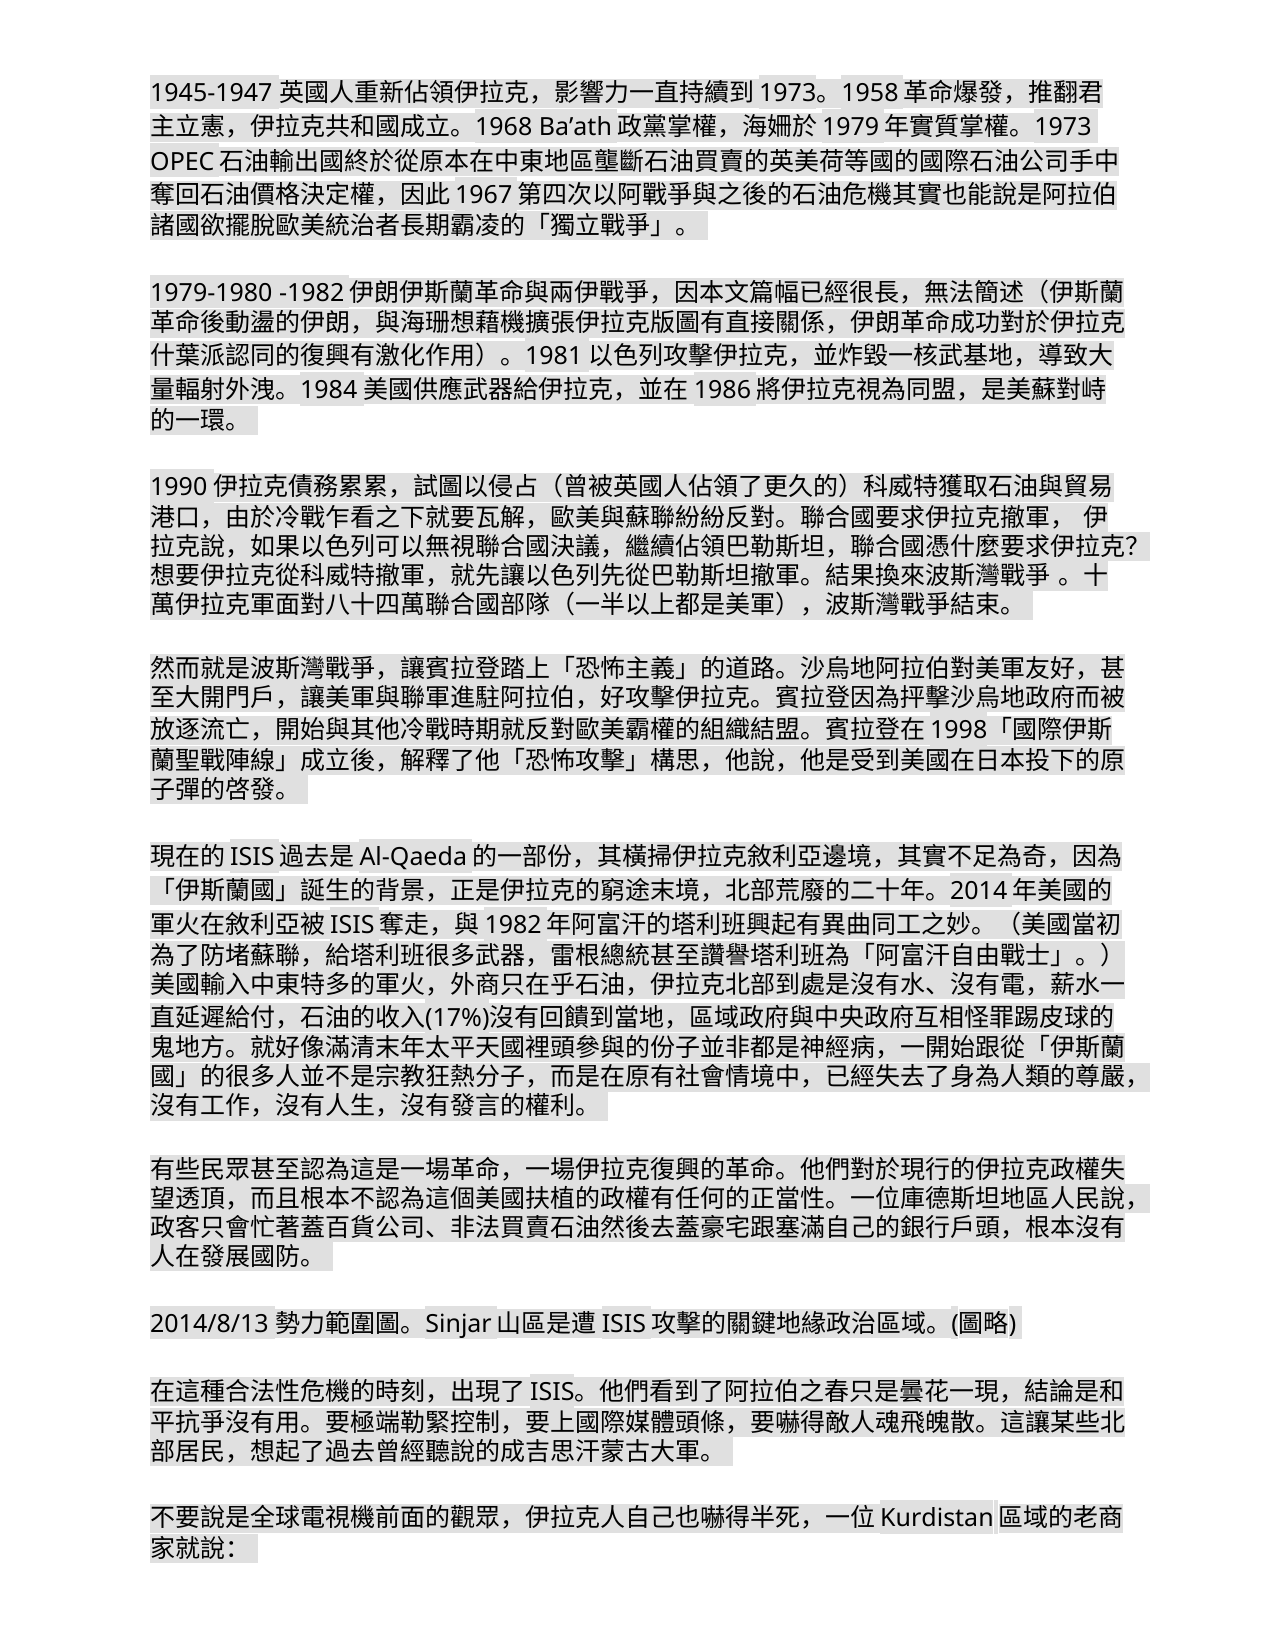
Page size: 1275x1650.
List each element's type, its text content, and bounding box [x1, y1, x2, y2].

text 特別把ISIS挑出來譴責是毫無道理的。這樣一種理解方式，背後預設了一種道德墮落、理性空洞的主流觀點。說它是一種 "觀點"，其實相當偽善。正確地說，它根本不足以構成任何觀點，它完完全全就是一種無恥荒唐的謊言。 誤解一個事情很容易，只須一句話就能顯現這樣一種無知與誤解。但是，要澄清一種可笑荒唐的誤解卻幾乎不可能，因為那意味著我們得把有關人與世界的一切，全部從頭訴說一遍。 我的家族有一種奇怪的基因，許多才華顯赫的家族成員成就甚早，但卻拋棄功名，選擇離群索居，乃至過著一種近乎原始的生活。上帝垂憐，讓我還不至於病得如此嚴重，但這個奇怪的基因，卻似乎依然以某種方式在我身上起了作用。從小嚮往隱士，卻不知被何種力量所吸引；直至年歲漸長，我彷彿越發能意識到一種 "世界" 的本質差異。表面上一樣是人，但卻物種有別；不同物種，各自被不一樣的東西所吸引，各自有他自身的不同眼光及藉以存活的養份。於是，即便我們觀看同樣的風景，卻似乎註定將看見不一樣的世界。人數多的一方，言語順暢歡愉；人煙稀少的物種卻往往只能口拙無言。這段自白，算是題外話。 底下是一位中山大學的老師所寫的文章，講到 ISIS，寫得相當好。我未經授權便把它貼在此，強烈推薦。原文中有一些圖片，我貼不出，請看原始出處： https://twstreetcorner.org/2014/08/18/chaoenchieh/ 陳真 2018. 10. 21. ==================================== 看不見的恐怖攻擊 來源：https://twstreetcorner.org/2014/08/18/chaoenchieh/ Posted on 2014/08/18 by 巷仔口社會學 趙恩潔 ／中山大學社會學系 沒有一份關於文明的記載，不同時也是關於野蠻主義的記載。正如那樣的一份記載並無法免於野蠻主義，野蠻主義也玷染了這份記載從一位主子手中到下一位主子的傳遞方式。一位歷史物質論者因而必須要遠離[對文明的歌功頌德]，離得越遠越好….被壓迫者的傳統教導了我們，我們所身在其中的「緊急狀況」並非例外，而是規則。我們必須獲致一種符合此洞見的歷史概念。—Walter Benjamin 我常問我自己，不管機率多麼微乎其微，如果有一天，台灣的原住民社群中出現了極端份子炸掉了總統府，或者中國境內的維吾爾族的「恐怖組織」炸掉了中南海，身為一位研究宗教與族群的人類學者，我該怎麼回應？我的立場會是什麼？ 「立場」不是只有「支持」或「反對」。「立場」是一種觀看的位置。我所採取的立場，只是一種學術倫理的選擇：既然任何證詞都是一種社會與自我共構的表演，且任何知識必然是境況式的（situated），我將「特別相信被屈從者那更廣闊的觀點位置」（Haraway 1998: 193）。我的回答，會與我為何接下來要將「以色列對巴勒斯坦的種族屠殺」與「伊斯蘭國對非我族類的種族屠殺」並置相關。我希望重新思考「戰爭」與「恐怖攻擊」的定義，檢討是否在由我們習慣的西方主導的現代戰爭話術中，有一群人的「戰爭」被化約為僅僅是他們「本質性野蠻」而造成的「恐怖主義」，而當代表人類文明的西方做出同樣毀滅性的行為時，我們卻能心安理得的認為那是理所當然的「軍事戰爭」。我想提供向來在西方媒體被壓抑的的「觀看」這些暴力的方式，並探討這些暴力在台灣觀眾面前如何被用迥異的「立場」呈現、省略，掩蓋了權力不平等的國際結構，並抹去了被壓迫者的歷史。我希望我們問自己：為什麼有些恐怖攻擊讓我們憤慨，但有些恐怖攻擊，我們卻視而不見。 對世上許多長期處於戰亂而有生存困難的人們向來缺乏知識與歷史的我們，是否能相信和平安康的生活，是所有人都盼望的，不該只是世上少部份的人擁有的，而其他的人卻永遠被剝奪的？如果我們相信如此，或許我們就能開始看見那些看不見的恐怖攻擊，發現我們過去一直是從軍備優越之勝利者的眼光來看待世界。我們將不會傲慢地對世界的安全區與危險區的隔離感到心安，對這個隔離的崩壞感到氣憤，而只想再築高那個隔離。我們已經看到那樣的隔離帶來了更多毀滅性的反撲。我們將不會再不斷地歌頌與浪漫化安全區，同時將危險區不斷去歷史化與去人性化。我們將發揮更大的同理心，期待有一天世界將全境都是安全區，不再有人終生受困於戰亂之地。 現代戰爭的話術：對待以色列與ISIS的雙重標準 今年七月詭譎多變的印尼總統大選後，我在泗水一間旅店看Al Jazeera新聞台，得知以色列在兩個星期內第三度攻擊醫院。八月，我搬到高雄，一邊打理新家與新研究室，卻發現自己被電視新聞標語搞得相當厭煩。厭煩什麼呢？台灣新聞已經開始學美國主流媒體，說伊斯蘭國ISIS「種族屠殺」雅茲迪Yazidi族。 短短數天內，一樁ISIS對Yazidi的「種族屠殺」已經被確認。那似乎也正是ISIS希望大家注意的點。但就在不遠處的巴勒斯坦，居民早已被系統性「種族屠殺」了六十八年，但直到最近，我們卻鮮少聽到西方主流媒體急切地吶喊：「種族屠殺」。同樣是令人髮指的屠殺事件，兩者卻有著完全不同的媒體待遇。儘管人民不斷發出令當權者感到尖銳刺耳的聲音，連倫敦的正統猶太教教士都也站出來譴責以色列，主流論述框架仍是不為所動。 一直到社會媒體竄流，世界公民譴責以色列的聲浪高漲，歐巴馬才勉強站出來說這是一場人道危機，說巴勒斯坦平民所受到的傷害，是一樁「悲劇」(tragedy)。但這好像在說加薩衝突是一場莎士比亞舞台劇，而不是任何人的過失。相較於這被完全脫罪的「悲劇」，歐巴馬篤定地說，哈馬斯對以色列的攻擊，是「不容寬恕」(inexcusable)的戰爭導因。言下之意，一切都是哈馬斯的錯。 為什麼這兩種「種族屠殺」，有這麼大的差別待遇？只是因為一個是高科技的無差別屠殺（轟炸，受害者四肢斷掉不一定會死），一個是仿中世紀刑罰的特定屠殺（殺人者特別將謀殺過程拍下來放上網路）嗎？只因為一個是乾淨不沾手的謀殺，一個是劊子手特寫的獵頭儀式？ 倫敦的猶太教教士都紛紛站出來譴責以色列，舉牌子宣示「以色列＝對加薩的大屠殺」、「以色列才是中東亂源」(圖略) 這或許又是一個利用他人的野蠻來成就自己的文明，並心安理得地指責他人野蠻的故事。美國長期支持以色列，光是1967-1991年間金援以色列的金額就高770億美元（有一說是15160億美元），當時已經吃不消，才有了1993年的「巴勒斯坦自治原則宣言」。但極右派猶太復國主義者仍在壯大，90年代的猶太屯墾區不斷擴大，前以色列總理夏隆甚至在2001年8月27日，粗暴地動用美援軍機暗殺正在辦公室講電話的Abu Ali Mustafa(當時巴勒斯坦自治政府中的佼佼者)，轟炸造成附近五百人死亡，引起世界譁然。美國副總統Cheney卻說，以色列的行為是「可以理解的」。 前衛報記者Greenwald在2014年四月公開聲明他對最新史諾登檔案（2013年4月12日）的分析: 美國與以色列的情報部門不但共享「密碼分析（cryptanalysis）」的夥伴關係，以色列還能夠直接使用最高美軍科技與貯存在中東地區的幾百萬美元的緊急資金。 2006年巴勒斯坦民主選舉勝選的準執政黨哈馬斯，由於其拒絕以色列在其國土上的強制殖民，因而被西方各國列入「恐怖份子」名單，而巴勒斯坦的兩個地區也由聯合國決議由兩個政黨來統治，繼續被分化、監控，與挑撥離間。 綠色:巴勒斯坦領土。白色:以色列領土。(圖略) 以色列已經控制了絕大多數原有巴勒斯坦居民的土地，建立無數的高牆，限制巴勒斯坦居民的行動、物資配額與就業方式。歷年來超過五百萬人被迫流亡，失去生命主權，只要抗議還手、丟石頭，「不聽以色列的吩咐」，就立刻被回炸地稀哩巴爛。可是西方主流媒體並不認為這是「恐怖主義」。 相反地，挑戰無能的伊拉克Maliki政權、以「伊斯蘭國」為號召的ISIS，刻意地在網路媒體上公開「亮相」、用公開殺人影像等極為煽動性的手法「宣告世人」自己的能耐，透過恐嚇與殺戮來強化權力，並試圖想以小攻大、虛張聲勢。而這絕對不配被稱為是「獨立戰爭」，而是立刻可以清楚指認的，最讓人聞風喪膽的「恐怖主義」。 在主流報導中，歐美是人類文明的代表，有能力提供「人道救援」，而中東是永恆的挫折之地，有「恐怖組織」與對少數民族的「種族屠殺」。新聞就跟好萊塢的劇情一樣，西方是救世主，中東是壞人。華盛頓當局當然會擔心，美國扶植的「民主」政權一下子就敗得一塌糊塗，伊拉克儼然分裂成三個國家，表示美國在中東政策的失敗，納稅人買單的軍火錢有去無回。所以報導要全部集中在極端分子的野蠻，而不是報導他們槍下的受害者對於安居樂業正常生活的嚮往，因為前者越顯得野蠻，就顯得西方在中東的介入越是合理，而我們也就忘記了還有很多受害者跟「我們」一樣有類似的生活盼望，但沒有我們這麼幸運。 長久以來如此偏頗的報導模式，不斷加深我們認為中東就是好戰份子的地盤的印象，把歷史從我們的思維中抹去。主流媒體並不討論西方殖民後埋下的惡果，也不在乎一般的穆斯林（無論何種宗派）信奉的是古蘭經中「宗教信仰不可強 迫」的條文，而非其相反。右流西方媒體更不會想了解：正是厭惡西方長年對中東的支配與伊拉克戰爭後社會的衰敗潰散，才會讓極端組織有足夠空間趁虛而入、趁機坐大。在西方主流媒體中，我們沒有歷史，因而Yazidi人被種族屠殺事件，就像一部好萊塢動作片，好人壞人，清清楚楚。 但試問，恐嚇、殺人與佔領，哪一項以色列軍隊沒有做過？又試問，有什麼歐美發動的戰爭不曾濫殺平民、殃及無辜？是納粹集中營，廣島原子彈，還是橫掃巴基斯坦邊界的無人操控轟炸機？是美軍以比賽殺人強姦民女為樂的越戰，還是法軍苦刑虐囚的阿爾及利亞獨立戰爭？這些真的比「恐怖主義」高貴嗎？為什麼報導常常一邊提起堂而皇之的「以色列士兵」（或「中國鎮暴警察」）、另一邊就說是野蠻兇惡的「好戰份子」（或維吾爾族「暴徒」）？ 若主流媒體與相信主流媒體的人們，從來不試著轉換立場、並從被屈從者角度來看待事情，巴勒斯坦當然也永遠只是「加薩衝突」、「巴勒斯坦問題」，而不是「以色列問題」。如果新聞報導的預設，一開始就認定問題全出在「恐怖組織」，而不是去探討該組織的出現何以是一個果，而不是一個因。 如果新聞報導未曾了解美國-Maliki政權的失敗與其宗派主義的極端政治化政策，以及英法過去殖民伊拉克與敘利亞種下的遺毒，那麼Yazidi族人面臨的困境就當然就只是被抹去歷史性(dehistoricized)的「恐怖主義」、與一群被去人性化(dehumanized)的暴徒造成的「人道危機」，而不是從二十世紀初英法委任統治期間加深的族群對立，一直到整個伊拉克從2003年美國入侵、2011年阿拉伯之春後，整個伊拉克與敘利亞的國族邊界就急速潰散的後殖民問題。 伊拉克二十世紀史快轉: 英法美的殖民地 (圖略) 雅茲迪(Yazidi或Yezidi)人是誰？新聞報導只會說他們是「最古老的民族」，暗示他們「最值得保護」，卻不說他們與其他族群的關係如何？在歷史中的地位如何？換言之，西方媒體只塑造了Yazidi受害者的形象，以救世主之姿再度合法化西方政府在中東的暴行，卻殊不知Yazidi是一個敢愛敢恨的族群，實行強制族內婚與honor killing父權習俗（存在於印度、中東與非洲特定地區，由父兄殺死不貞女兒以保住家族榮譽的「文化」習俗。關於此習俗之盛行程度，學者仍有爭議，卻常被西方媒體誤認並武斷地咬定其為「伊斯蘭」習俗）。 大部分伊拉克境內的Yazidi人自從12世紀以來，就住在 Sinjar山區，他們大部分自認為是族群上的Kurd人與宗教上的Yazidi人，也曾被海珊技術性封他們為「阿拉伯人」，以分化庫德族獨立運動。不同於Sunni Kurds, Yazidi有自己的混合宗教，吸收了蘇菲主義、希臘正教、猶太教、祆教等各種元素。他們的信仰神秘隱晦而社群相對孤立，而他們的政治社會組織則是類似氏族神權治的，神職人員與一般人有階層之別，時有政治動員能力。自16世紀以來，很多Yazidi人已經改信伊斯蘭，也有一些改信「敘利亞東正教」。19世紀初，半獨立Sunni庫德王國曾侵略Yazidi地區，戰亂不斷，直到被鄂圖曼帝國「平亂」為止。 19世紀下半葉是Ottoman搞現代化中央集權與泛伊斯蘭主義、提升帝國凝聚力、好與西方強權對抗的年代。在Mosul省份帝國增強了社會控制，而傲骨的Yazidi人則開始與「政府」為敵（政府除了會收稅與徵兵，還能給他們什麼？），因此鄂圖曼帝國在1895 年再度試圖逼Yazidi人改信伊斯蘭，否則無法相信他們可以真正效忠，但結果不彰，因此很快地鄂圖曼帝國又准許Yazidi人恢復自己的信仰與社群，並受到帝國的認可與保護。只是在這過程中，市場經濟也逐漸侵蝕Yazidi土地。當城鎮的穆斯林庫德人與基督徒逐漸變成帝國精英與富商，Yazidi庫德人則更加邊緣化。 英國與法國殖民者計劃的瓜分。Yazidi人分佈在黃色、褐色區塊之間。(圖略) 英法在一戰尚未結束時，就已經開始謀劃要如何瓜分Ottoman Empire。他們非但沒有遵守當初「攻打鄂圖曼，就讓你們阿拉伯人獨立」的諾言，反而是自我「委任統治」中東，並開始引進可以代表英國利益的猶太人，想要未來透過擔任居中調節「族群衝突」的角色而獲利。阿拉伯人發現自己被歐洲人誑騙，憤怒之餘暴動，卻慘遭鎮壓，最後歐洲人以君主立憲+委任統治，草草了事。 1920~1932英國「委任統治」期間，國家與社會的關係急速轉變。英國將帝國舊三省巴格達、巴斯拉與Mosul合併，根據女情報員 Gertrude Bell建議而「發明」出一個「無論如何無法長期支撐」的「伊拉克」這個新興國家，採取君主立憲制 (1921-1958)，作為當初幫英國軍隊攻打鄂圖曼帝國的阿拉伯貴族的「犒賞」。以往多元族群帝國的統治下，雖然有如同中世紀阿拉伯歷史學者Ibn Khaldun(有學者認 為是比孟德斯鳩還要古老的社會學家與人類學家）所描繪的城市定居者與沙漠遊牧者之間的永恆嫌隙，但這三省是大大小小不同的城邦自治區與相對自主的遊牧部落社會所構成的社群星團，穆斯林、庫德族、Jacobite基督徒、Armenian一直到十八世紀都可以彼此改信與融合，城市中猶太人、穆斯林與基督徒混居也是常態，族群的邊界是流動的。 英國人為了收編統治突破效忠舊帝國的巴格達統治精英，又害怕都市穆斯林鼓吹獨立，因此提升部落主義，提倡族群分化(“balanced opposition“) 好讓他們彼此牽制、無法獨立，將原本鄂圖曼帝國在十九世紀下半葉開始進行的「去部落化」政策反其道而行，逐漸把許多部落領袖、宗教導師一個個變成了伊拉克 國會議員或有錢有勢的大地主，而「部落認同」也逐漸變成超地域的「族群認同」。一直要到1958年，受高等教育的年輕人再也無法忍受這些南部主導的、靠英國人撐腰坐大的伊斯蘭教長的反動勢力，才有了革命爆發。但英法統治者為了爭奪利益使得敘利亞、伊拉克境內的族群衝突增加，卻是一個新聞報導從來 不提的歷史事實。 英法在瓜分舊帝國時，把舊三省合併割給英國、把敘利亞勢力削弱分割成「黎巴嫩」、「巴勒斯坦」與「約旦」，然後把伊拉克、土耳其、敘利亞的國土邊界畫在庫德族人與亞述族人等少數族群集中的土地上。由於Sinjar山區就是伊土敘三國的邊界，法國人想要擴展自己在Sinjar山區的勢力，好增強自己在敘利亞委任統治的影響力，所以一直到離開敘利亞以前(1946)，都不時增加了Yazidi地區的不穩定性。 拉攏少數族群用來對付其他本土族群，是殖民者常用的伎倆，但歷史的發展往往也讓少數族群飽受災難。比如當越戰結束，美國撤軍後，幫美軍打游擊戰打了十五年 的高地Hmong族人，立刻就受到越共當局將其「滅族」的待遇。Armenian在土耳其慘遭大屠殺，其實也與主流社會對於他們「不願意成為國家的一份子」、「是歐洲人的走狗」的不信任態度，有深遠鉤掛。 1934 伊拉克國力式微，國家軍隊尚未鞏固，必須徵兵，並確定所有少數民族對國家的忠誠。「第一支國家軍隊」對伊拉克是非常重要的統一象徵，少數族群不斷從邊界外流，以逃避兵役。1935-1940 Yazidi人拒絕伊拉克政府徵兵，開始攻擊政府官員。法國人暗中簇擁Yazidi叛亂，造成動亂擴大，弄巧成拙導致Yazidi難民人數增加。伊拉克開始怪罪當時委任統治敘利亞的法國當局、並視Yazidi族人為不可信任的「伊拉克的叛徒」。Yazidi區域也就成了伊拉克阿拉伯穆斯林國族主義的一塊鐵板。 如同東南亞Zomia高地的人們總是在歷史中試圖逃離現代國家的控管、並以自治自主為核心文化價值(Scott 2005)，Yazidi一直是伊拉克國族主義無法深耕的地方。他們住的地方某一天被歐洲人劃入了伊拉克國土內，根本不是出於他們自願。Yazidi 一直是邊境土地(borderland)上的、難以馴服的一群高地人群，而英國委任統治，與法國人爭奪Sinjar的地盤，更加深了Yazidi地區難以管理的特質與Yazidi人與平地/都市/穆斯林的對立。 Gertrude Bell，英國女情報員。據說就是她「發明」了「伊拉克」。阿拉伯人尊稱她為”Al Khatun”「受尊敬的女性」，甚至有美國人戲稱她才是「第一位伊拉克國民」。她在阿拉伯人之中吃得很開，並確立了新的伊拉克君主會效忠英國。 1945-1947 英國人重新佔領伊拉克，影響力一直持續到1973。1958革命爆發，推翻君主立憲，伊拉克共和國成立。1968 Ba’ath政黨掌權，海姍於1979年實質掌權。1973 OPEC石油輸出國終於從原本在中東地區壟斷石油買賣的英美荷等國的國際石油公司手中奪回石油價格決定權，因此1967第四次以阿戰爭與之後的石油危機其實也能說是阿拉伯諸國欲擺脫歐美統治者長期霸凌的「獨立戰爭」。 1979-1980 -1982伊朗伊斯蘭革命與兩伊戰爭，因本文篇幅已經很長，無法簡述（伊斯蘭革命後動盪的伊朗，與海珊想藉機擴張伊拉克版圖有直接關係，伊朗革命成功對於伊拉克什葉派認同的復興有激化作用）。1981 以色列攻擊伊拉克，並炸毀一核武基地，導致大量輻射外洩。1984 美國供應武器給伊拉克，並在1986將伊拉克視為同盟，是美蘇對峙的一環。 1990 伊拉克債務累累，試圖以侵占（曾被英國人佔領了更久的）科威特獲取石油與貿易港口，由於冷戰乍看之下就要瓦解，歐美與蘇聯紛紛反對。聯合國要求伊拉克撤軍， 伊拉克說，如果以色列可以無視聯合國決議，繼續佔領巴勒斯坦，聯合國憑什麼要求伊拉克？想要伊拉克從科威特撤軍，就先讓以色列先從巴勒斯坦撤軍。結果換來波斯灣戰爭 。十萬伊拉克軍面對八十四萬聯合國部隊（一半以上都是美軍），波斯灣戰爭結束。 然而就是波斯灣戰爭，讓賓拉登踏上「恐怖主義」的道路。沙烏地阿拉伯對美軍友好，甚至大開門戶，讓美軍與聯軍進駐阿拉伯，好攻擊伊拉克。賓拉登因為抨擊沙烏地政府而被放逐流亡，開始與其他冷戰時期就反對歐美霸權的組織結盟。賓拉登在1998「國際伊斯蘭聖戰陣線」成立後，解釋了他「恐怖攻擊」構思，他說，他是受到美國在日本投下的原子彈的啓發。 現在的ISIS過去是Al-Qaeda的一部份，其橫掃伊拉克敘利亞邊境，其實不足為奇，因為「伊斯蘭國」誕生的背景，正是伊拉克的窮途末境，北部荒廢的二十年。2014年美國的軍火在敘利亞被ISIS奪走，與1982年阿富汗的塔利班興起有異曲同工之妙。（美國當初為了防堵蘇聯，給塔利班很多武器，雷根總統甚至讚譽塔利班為「阿富汗自由戰士」。）美國輸入中東特多的軍火，外商只在乎石油，伊拉克北部到處是沒有水、沒有電，薪水一直延遲給付，石油的收入(17%)沒有回饋到當地，區域政府與中央政府互相怪罪踢皮球的鬼地方。就好像滿清末年太平天國裡頭參與的份子並非都是神經病，一開始跟從「伊斯蘭國」的很多人並不是宗教狂熱分子，而是在原有社會情境中，已經失去了身為人類的尊嚴，沒有工作，沒有人生，沒有發言的權利。 有些民眾甚至認為這是一場革命，一場伊拉克復興的革命。他們對於現行的伊拉克政權失望透頂，而且根本不認為這個美國扶植的政權有任何的正當性。一位庫德斯坦地區人民說，政客只會忙著蓋百貨公司、非法買賣石油然後去蓋豪宅跟塞滿自己的銀行戶頭，根本沒有人在發展國防。 2014/8/13 勢力範圍圖。Sinjar山區是遭ISIS攻擊的關鍵地緣政治區域。(圖略) 在這種合法性危機的時刻，出現了ISIS。他們看到了阿拉伯之春只是曇花一現，結論是和平抗爭沒有用。要極端勒緊控制，要上國際媒體頭條，要嚇得敵人魂飛魄散。這讓某些北部居民，想起了過去曾經聽說的成吉思汗蒙古大軍。 不要說是全球電視機前面的觀眾，伊拉克人自己也嚇得半死，一位Kurdistan區域的老商家就說： 這是哪來的自稱穆斯林的惡徒？誰會這樣殺戮、強姦又摧毀宗教聖地？哎，這些人不是穆斯林，我甚至認為他們根本不是人類。 然而這些「非人類」，就是誕生於伊拉克邊境與北部長期所處在的「非人」環境之中。從Yazidi所居住的區域來看，控制那個區域，至少是控制與敘利亞邊界的樞紐的一環，而Yazidi作為「伊拉克國族的叛徒」之歷史幽靈，也再一次被召喚並幻化成「伊斯蘭國的敵人」。 平行宇宙就在世界之中 一直以來，命名絕非反映現實。命名是創造現實。命名是政治。命名很大程度上決定了觀看的角度，預設了「可見的」的內容。在此觀看框架外的敘述內容，都將自動隱形。美國與台灣的主流媒體，不會形容這個「加薩衝突」為緊急狀態！猶太復國主義好戰份子對巴勒斯坦的再次密集種族屠殺，美國應該要部署軍隊並向聯合國請求支援，因為猶太復國主義好戰份子已造成了第三級人道危機，世界上最古老的文明地區之一命在旦夕，刻不容緩。 這段話聽起來，只能是在平行宇宙或alternative history 小說才會有的情節。不過，其實這個平行宇宙離我們很近，它就在印尼。 印尼穆斯林普遍強烈同情巴勒斯坦，每年每個大城市都會有支持巴勒斯坦抗議以色列的遊行活動。大部份的報紙絕對不會使用「伊斯蘭好戰份子」、「哈馬斯是恐怖份子」這樣的預設。對以色列態度最強硬的報紙Republika就時常使用「猶太復國主義國」(Negara Zionis)來稱呼「以色列」。甚至，當印尼官方穆斯林組織與主流穆斯林團體都紛紛譴責ISIS對少數族群的屠殺行為之時，還是有報導會將「伊斯蘭國」的軍事行動稱為帶有正面意涵的、為了建國與保衛主權的「奮鬥」(perjuangan)。國立伊斯蘭大學(UIN)萬隆分校的校長Deddy Ismatullah就說：「很確定美國與以色列是恐怖主義組織，但還不確定(belum tentu) ISIS 就是恐怖組織」。為什麼呢？因為對他來說，關於美國與以色列的研究已經相當透徹，可以確定兩者都有「濫殺平民」、「長期限制中東人民」等等行徑，但是2014年的此時對於「伊斯蘭國」的了解幾乎完全闕如，因此沒有來龍去脈，他不敢斷言。 當我長期觀察印尼的媒體，我看到了許多差異。我發現我們的世界觀相當西方中心主義。我們跟著西方媒體，只要兩三天的時間就可以判定哪些中東團體是「恐怖組織」，什麼是「種族屠殺」，但是花了六十八年的時間，卻無法看見最大的「恐怖組織」與最長時期的「種族屠殺」。 看不見的恐怖攻擊 當電視新聞又在報導非洲與中東的「戰亂」或「衝突」，而不是「歐美長期以來造成的人道危機」時，讓我們先停下來。講求快速更新簡短聳動，內建性地缺乏百年歷史縱深的新聞報導，有沒有提到，歐美殖民者瓜分中東並將諸國邊界刻意設定為多族群彼此牽制、維護歐美販賣武器與購買石油的威權政體、聯手屠殺原居住在巴勒斯坦的阿拉伯人並造成幾百萬難民後，鬥爭者在軍備劣勢下若想要打「獨立戰爭」，往往只剩下鋌而走險的「恐怖主義」？新聞是不是預設了、複製了這些是「原始的、不理性的、阿拉伯人的種族劣根性」造成的無止盡「衝突」的概念，再度重申這些只是「文明衝突」、是聖經裡面有預言過的「幾千年來的戰爭」。新聞是不是又一次粗糙地說，這只是亙古以來的「在地衝突」，而非過去一世紀以來跨越歐亞非的「後殖民戰爭」？ 我們的歷史是為誰書寫的？為什麼我們對這塊區域這麼不熟悉，以至於我們可以容許媒體將裏頭真實存在的人們不斷地去人性化與扁平化？為什麼我們無法累積對這塊區域的知識，每次都要從「什麼是伊斯蘭」、「什麼是什葉派」開始問起？為什麼我們始終認為問題是出在被屈從者他們自己身上，而不是出在更廣泛深遠與系統性的後殖民剝削、干預、侵佔的問題上？我們為什麼不知道伊拉克六零年代的大學女學生穿的跟我們一樣都是西服短裙，伊拉克當時過去的是泛阿拉伯主義、國族主義、社會主義，而伊拉克真的直到很晚近才有了過度政治化的宗派主義與極端「伊斯蘭」恐怖組織？ 民眾呼籲，遜尼與什葉應在此時此刻團結起來。 關於歷史上存在有多種遜尼派與什葉派關係的可能，研究伊拉克遜尼派的學者Fanar Haddad甚至大膽地說：「伊拉克境內的遜尼派作為一種政治認同，在2003以前根本鮮少存在。」這當然是一個可辯論的議題，但重要的是Fanar Haddad提出了六零年代以來，伊拉克國族主義式Baathist意識形態的思考在政治場域中是根深蒂固的。就算遜尼與什葉有長久的宗派分歧，一直要到了二十世紀下半葉，才被轉化為俱有潛在政治意涵的宗教認同。 從伊朗的伊斯蘭革命、兩伊戰爭、經濟制裁後，宗派認同才被激化。 最嚴重的，莫過於在2003年之後，破天荒地直接把宗派納入憲法體制裡頭，根據人口數量來做政府任職數量的分配，更加深了宗派sectarian的政治意涵。 一切都在2003年美國入侵後完全改觀。美國扶植的傀儡政府沒有正當性，民心渙散，族群失和，經濟停擺，短短十年就孕育了極端份子發動獨立戰爭，而試圖將中東的主權地圖改變。 伊拉克的「宗派」仇恨不需要那麼深，但我們預設了他們必定很深且是為了很膚淺的理由，而西方媒體每播報一次，這種印象就加深一次。這就好像巴勒斯坦問題是因為當年聯合國偏袒以色列給予建國而造成大批巴勒斯坦難民才誕生的，而不是「幾千年來皆是如此」。「宗教歧視」與「種族迫害」（美國最近又一位無辜黑人少年慘死在警察手上）確實存在於世界各地，包括歐洲。每天都存在的，還有「壓迫」：經濟的壓迫，政治的壓迫，宗教的壓迫。大規模的暴力，都是有組織的行動(請見「暴動系統」理論)，要選在「權力真空」與「民心渙散」時被「政治動員」，並提供激化的「認同框架」，才有能量將「衝突」轉化為「屠殺」。 把問題都推給了「文化差異」，完全無法解釋”Why now”的問題。絕大多數宗教人類學者與宗教社會學者拒絕「文明的衝突」理論，正是因為該理論完全忽視每個小區域在地的文化多元性與社會結構、撇開不談促成暴亂形成的特定政治時機與經濟背景、更低估了歐洲殖民中東後加速的族群衝突與固化的族群認同等政治歷史，以及美國的「反恐戰爭」模式已經讓「恐怖主義」不減反增的問題。 我們所看到的「緊急狀態」，不是直截了當地從「文化」蹦出來的魔鬼，而是長期由歐美決定遊戲規則的扭曲中東 ，由長年累月的殖民者與被殖民者之「不平等生存條例」規則慢慢孵育而成的怪獸。我們只看到從勝利者角度去判定的恐怖攻擊，而輕易地正當化了這些勝利者自身的軍事行動所帶來的恐怖。 當「和平」只是維護既得利益者的話術 近幾年來，部分由於社會媒體使訊息更加民主化，資訊流出被層層封鎖的巴勒斯坦，國際間逐漸形成同情，而聯合國秘書長韓國籍的潘基文也跳出來說以色列猛烈攻擊學校、清真寺、住宅區，造成一百八十萬人流離失所，兩千條人命，包括三百多個孩童的生命，根本是「一項罪行」(“a criminal act”) ，就連許多美國人民都已經看不下去了。以色列卻說，他們只是回擊從這些大學校區、醫院、清真寺、住宅區發出來的巴勒斯坦火箭，因此算是「正當防衛」，而這些地方，不是「單純」的學校、宗教場所、醫療場所與住宅區，而是「恐怖攻擊溫床」(terrorist hotspot)。 如果以色列軍隊是「正當防衛」，那為什麼哈馬斯就是「恐怖組織」呢？Hamas在邊境地區理論上都被嚴密監控與限制的情況下，居然可以找到機會與突破點向以色列丟出上百火箭，為的是想要抵抗以色列的殖民所造成巴勒斯坦的長期失業、缺水缺電、物資不足、強制徵收土地、生活世界被高牆、軍事哨點、任意搜查、生活物資只能偷偷摸摸地從「恐怖隧道」運入—或總歸一句，為了「捍衛主權」。可是這些武裝行動，卻從來不被美國政府與聯合國承認為「正當防衛」。 被以色列軍隊蹂躪的加薩家園。(圖略) 有人說，為什麼要哈馬斯從醫院發動攻擊，「害得」醫院被攻擊？ 我回答，如果要抵抗以色列，還可以從哪裡發動攻擊？從以色列軍隊嚴格控管的地方嗎？ 有人說，哈馬斯不懂得有效地治理國家，只會搞意識形態戰爭。 我回答，在以色列千方百計限制人民行動、就業與獲取物資的情況下，甚至不讓新聞外流「破壞以色列形象」的情況下，到底有哪個政府可以「有效地」治理巴勒斯坦？在這樣的情況下，什麼樣的「有效治理」，可以不同時也是在以色列許可的行動框架內行動？是什麼樣的「有效治理」，不同時也是默許了巴勒斯坦每況愈下的非人道狀態？如果巴勒斯坦作為一新興國族，只是為了減少戰爭發生，為了自保而不在乎作為二等公民，他們早該放棄了。 有人說，不然就讓他們攻擊嗎？以色列當然會想要反擊啊？ 我回答，以色列擁有的選擇非常的多。問題只是他們願意不願意。以色列政府平日可以決策的範圍非常地大，他們可以少一點壓迫，少一點屯墾區，少一點任意搜身，少一點斷水斷電，少一點高牆，少一點殘暴。可是哈馬斯擁有的選擇是什麼？巴勒斯坦不是一個自主的「國家」，而是正在被殖民與屠殺的群體、其國族主義與獨立政府之形成在過去六十八年間一直處於在「草創」與「創傷」之間無限迴圈。多少年了，巴勒斯坦人的生活物資一切仰賴國際施捨。最近這七年，以色列非法佔領加薩，變本加厲，甚至連居民的卡路里攝取量都控制。 以色列在巴勒斯坦居民人口密集的地方攻擊。 有沒有什麼哈馬斯可以選擇的「和平」策略，是可以讓巴勒斯坦免於繼續成為土地上的二等公民的選擇？過去曾有過相對平靜的日子，那些「被動的和平」，不是已經向哈馬斯證實，「和平」等於「繼續當二等公民，甚至三等公民」嗎？ 權力可能決定知識的命名，決定了甚麼行動是戰爭，甚麼行動是恐怖主義。人道救援的文明也是歐洲人殺戮非洲人的文明，而別人的恐怖主義其實就是自己的文明血腥史的開花結果。因此，說別人「恐怖主義」以前，請讓我們先翻閱自己偉大文明的血腥歷史。唯有如此，才能夠有真正平等、對等的「和平談判」。 合理化強權的歷史書寫總是讓壓迫者遺忘了將他者陷入萬劫不復的「非人」境遇的過去，然後再讓壓迫者以文明之姿對他者進行拯救。人道救援不該是西方的施捨，頂多只能是帝國主義血跡斑斑的道德贖罪。因為Yazidi族人所面臨的「緊急狀態」–願神眷顧他們–就是許多巴勒斯坦人六十八年來每日每夜所面對的「規則」。 [150, 75, 1125, 1563]
